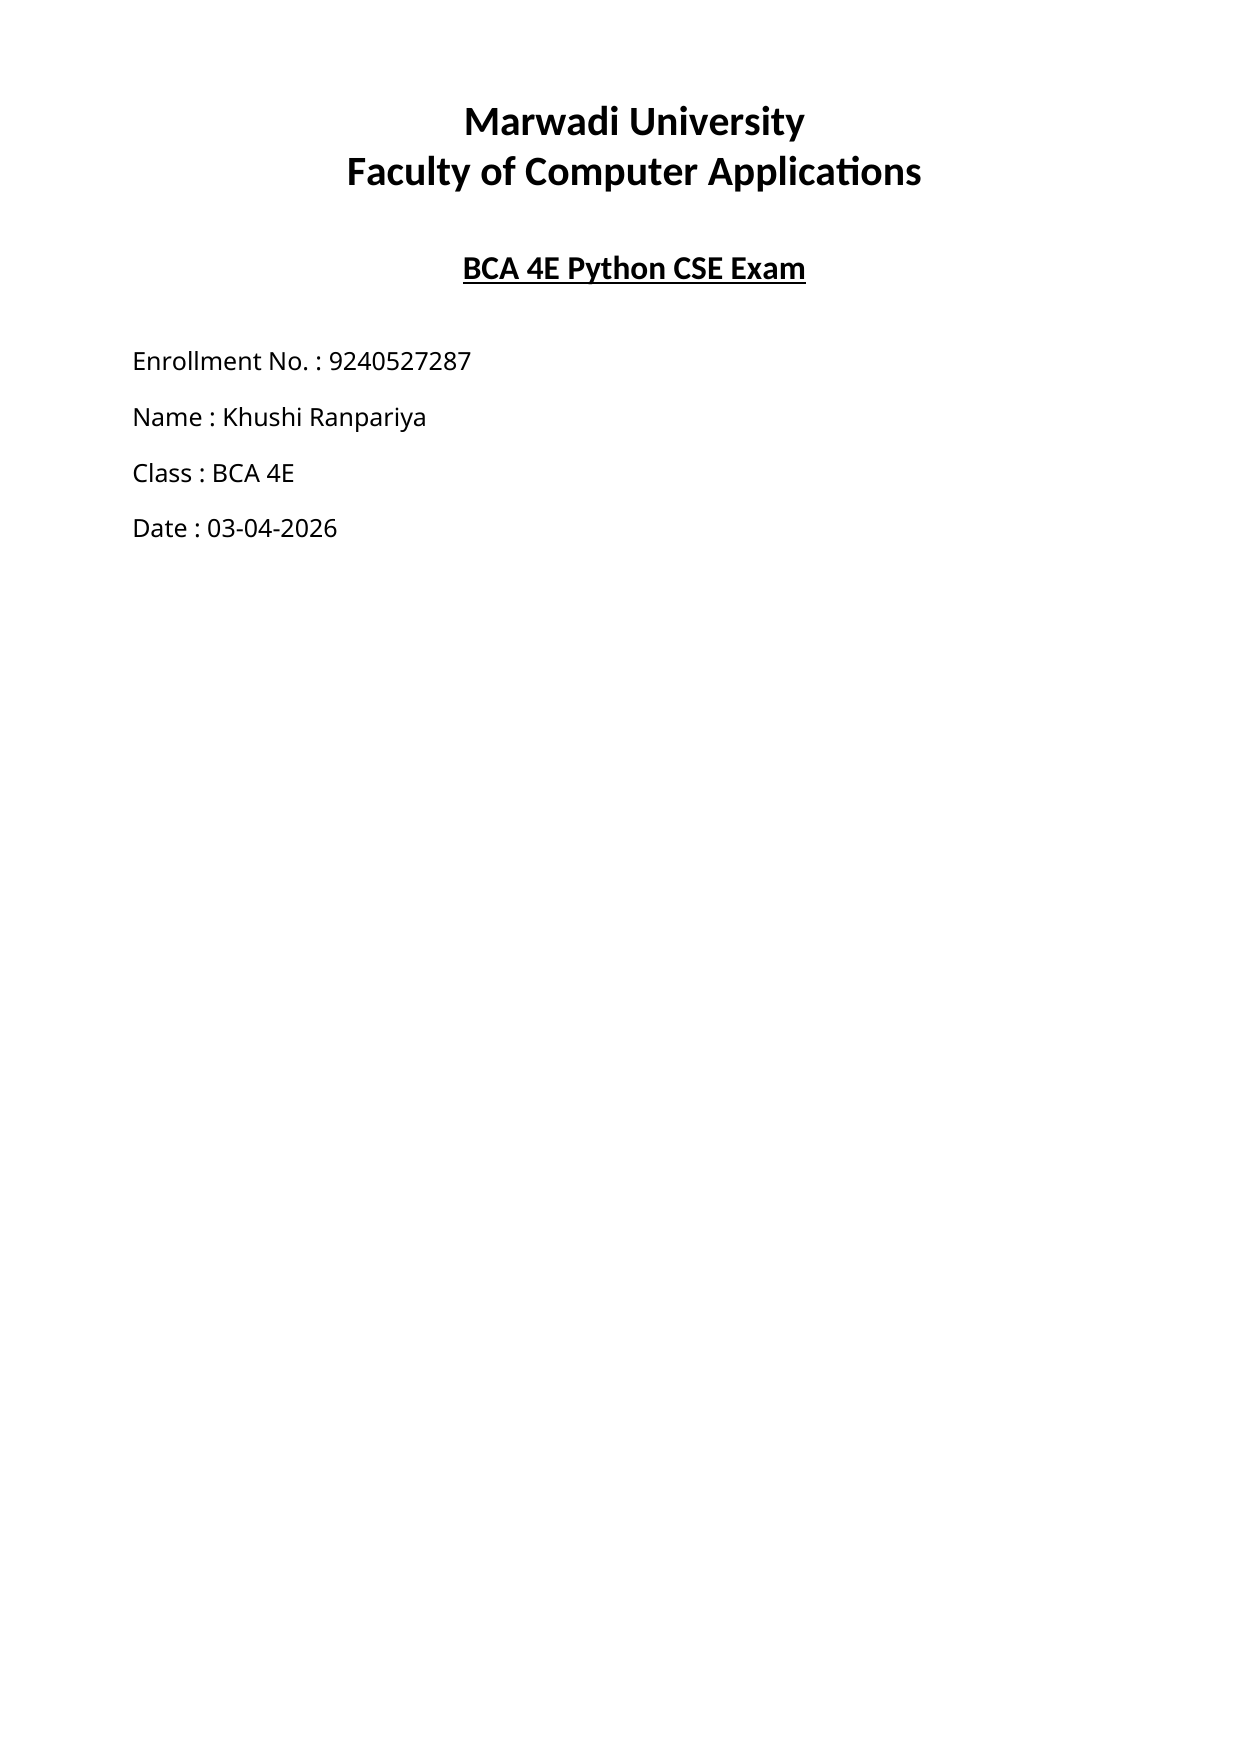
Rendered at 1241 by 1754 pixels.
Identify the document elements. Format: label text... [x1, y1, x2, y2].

text Enrollment No. : 9240527287 [132, 343, 1137, 378]
text Name : Khushi Ranpariya [132, 399, 1137, 433]
text BCA 4E Python CSE Exam [132, 247, 1137, 288]
text Marwadi University [132, 94, 1137, 145]
text Class : BCA 4E [132, 455, 1137, 489]
text Date : 03-04-2026 [132, 511, 1137, 545]
text Faculty of Computer Applications [132, 145, 1137, 196]
